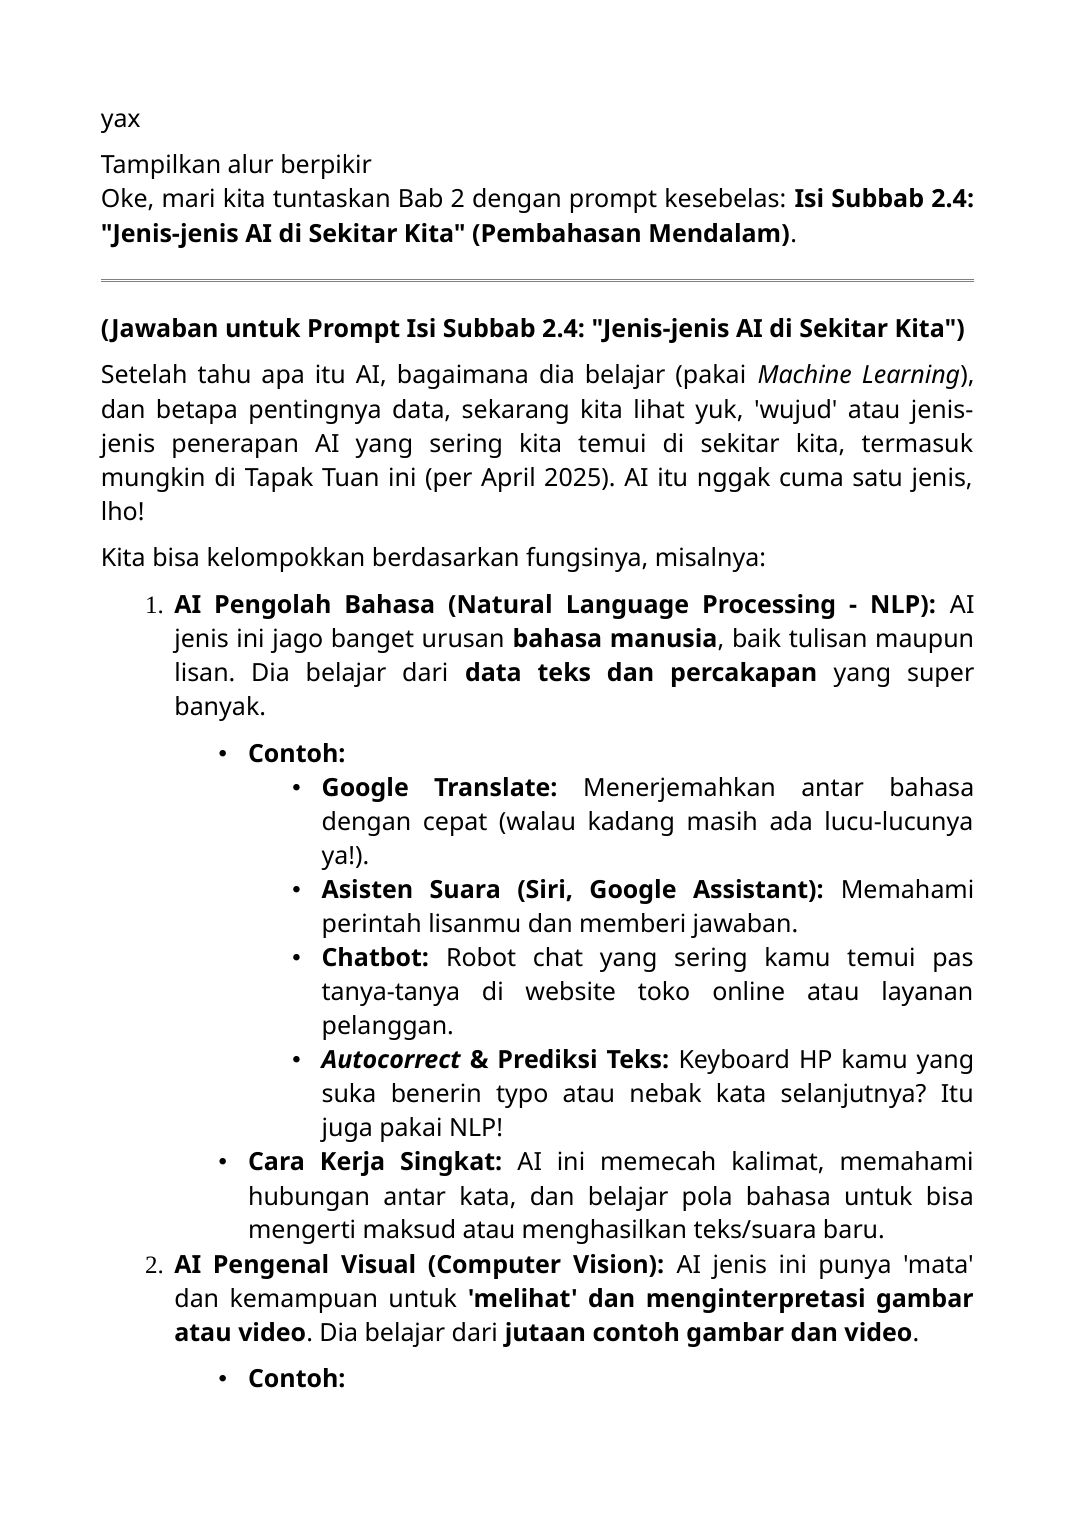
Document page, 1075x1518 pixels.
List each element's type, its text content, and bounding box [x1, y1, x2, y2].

text Oke, mari kita tuntaskan Bab 2 dengan prompt kesebelas: Isi Subbab 2.4: "Jenis-jenis AI di Sekitar Kita" (Pembahasan Mendalam). [101, 181, 974, 249]
list Cara Kerja Singkat: AI ini memecah kalimat, memahami hubungan antar kata, dan belajar pola bahasa untuk bisa mengerti maksud atau menghasilkan teks/suara baru. [218, 1144, 974, 1246]
list Asisten Suara (Siri, Google Assistant): Memahami perintah lisanmu dan memberi jawaban. [292, 872, 974, 940]
text yax [101, 101, 974, 134]
list Chatbot: Robot chat yang sering kamu temui pas tanya-tanya di website toko online atau layanan pelanggan. [292, 940, 974, 1042]
text Tampilkan alur berpikir [101, 147, 974, 181]
text (Jawaban untuk Prompt Isi Subbab 2.4: "Jenis-jenis AI di Sekitar Kita") [101, 311, 974, 345]
list Contoh: [218, 735, 974, 769]
text Setelah tahu apa itu AI, bagaimana dia belajar (pakai Machine Learning), dan betapa pentingnya data, sekarang kita lihat yuk, 'wujud' atau jenis-jenis penerapan AI yang sering kita temui di sekitar kita, termasuk mungkin di Tapak Tuan ini (per April 2025). AI itu nggak cuma satu jenis, lho! [101, 357, 974, 527]
list Autocorrect & Prediksi Teks: Keyboard HP kamu yang suka benerin typo atau nebak kata selanjutnya? Itu juga pakai NLP! [292, 1042, 974, 1144]
list AI Pengenal Visual (Computer Vision): AI jenis ini punya 'mata' dan kemampuan untuk 'melihat' dan menginterpretasi gambar atau video. Dia belajar dari jutaan contoh gambar dan video. [145, 1246, 974, 1348]
text Kita bisa kelompokkan berdasarkan fungsinya, misalnya: [101, 540, 974, 574]
list Contoh: [218, 1361, 974, 1395]
list AI Pengolah Bahasa (Natural Language Processing - NLP): AI jenis ini jago banget urusan bahasa manusia, baik tulisan maupun lisan. Dia belajar dari data teks dan percakapan yang super banyak. [145, 587, 974, 723]
list Google Translate: Menerjemahkan antar bahasa dengan cepat (walau kadang masih ada lucu-lucunya ya!). [292, 769, 974, 872]
